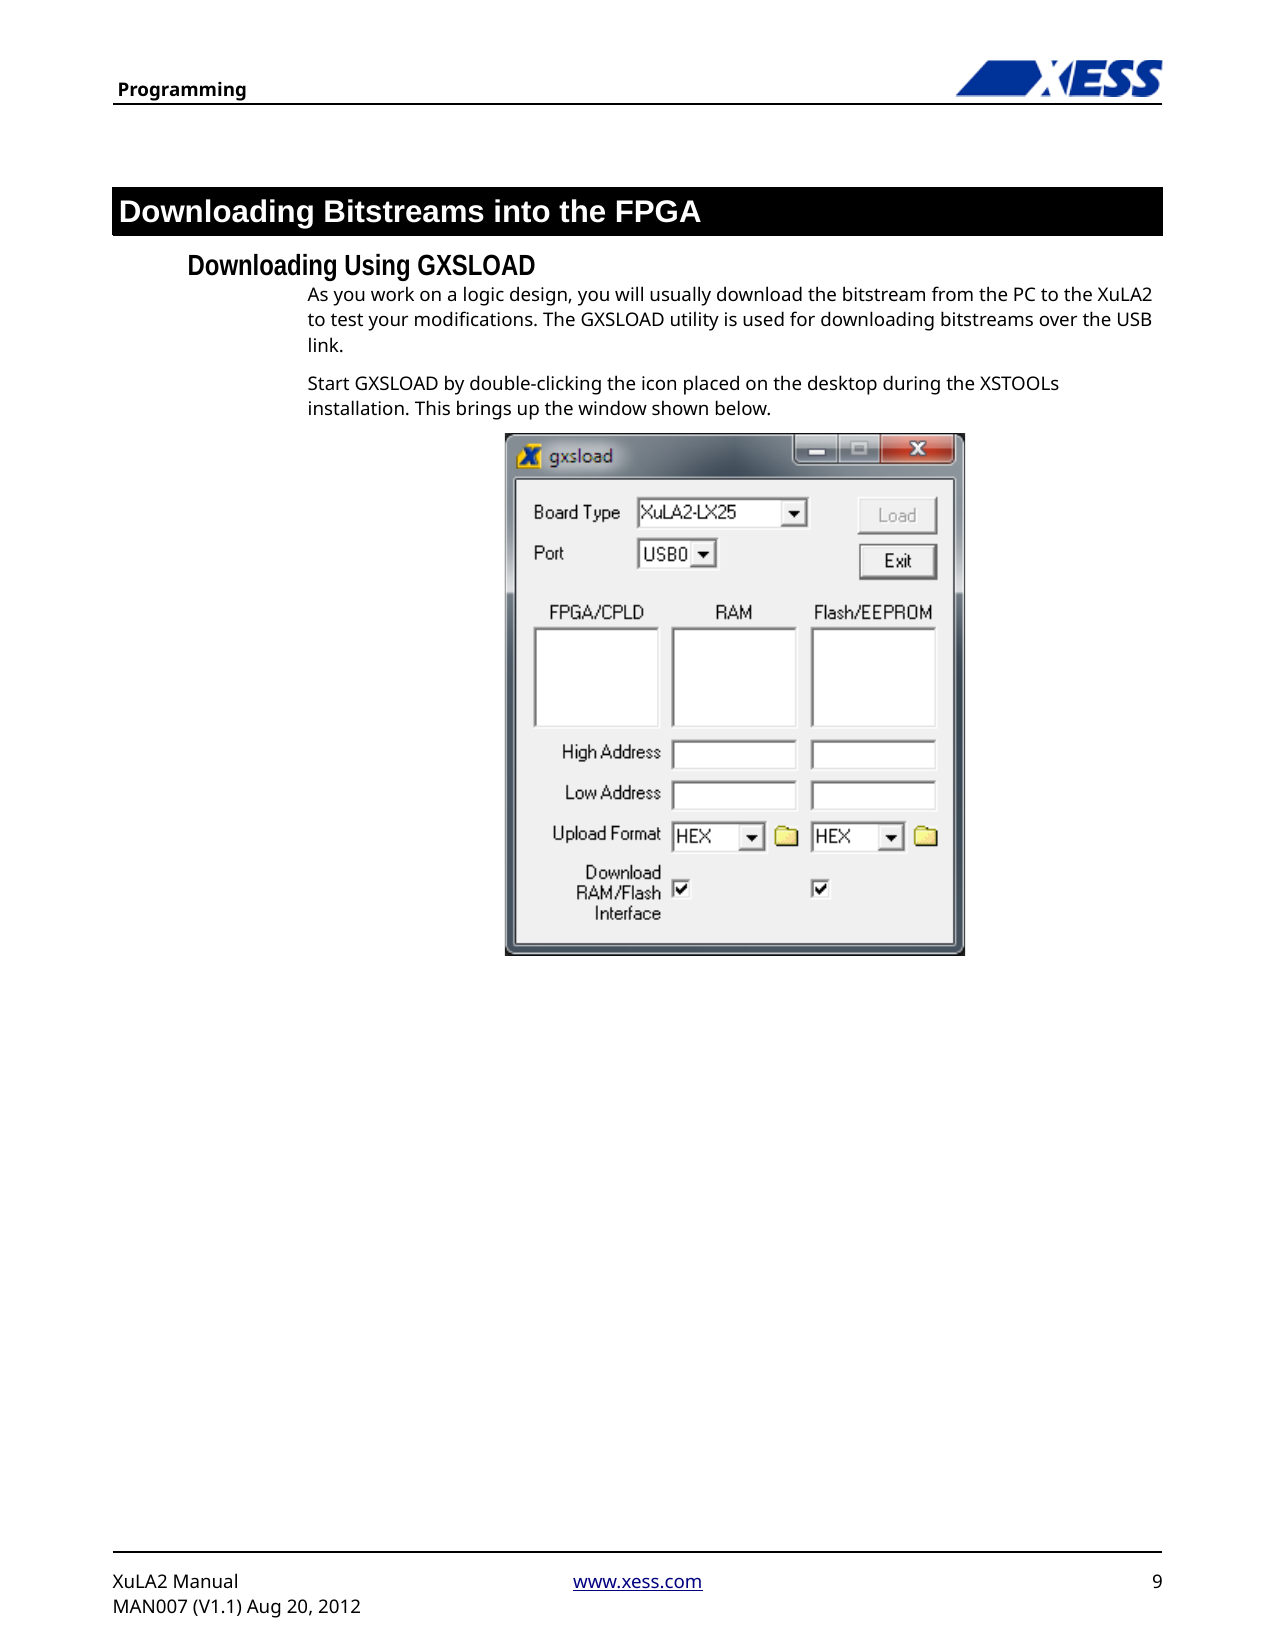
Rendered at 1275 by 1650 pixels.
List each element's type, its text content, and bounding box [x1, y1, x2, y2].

picture [955, 60, 1163, 97]
subtitle Downloading Using GXSLOAD [187, 248, 1162, 281]
picture [504, 433, 966, 956]
text Start GXSLOAD by double-clicking the icon placed on the desktop during the XSTOOLs installation. This brings up the window shown below. [307, 370, 1162, 421]
subtitle Downloading Bitstreams into the FPGA [114, 188, 1162, 235]
text As you work on a logic design, you will usually download the bitstream from the PC to the XuLA2 to test your modifications. The GXSLOAD utility is used for downloading bitstreams over the USB link. [307, 281, 1162, 358]
